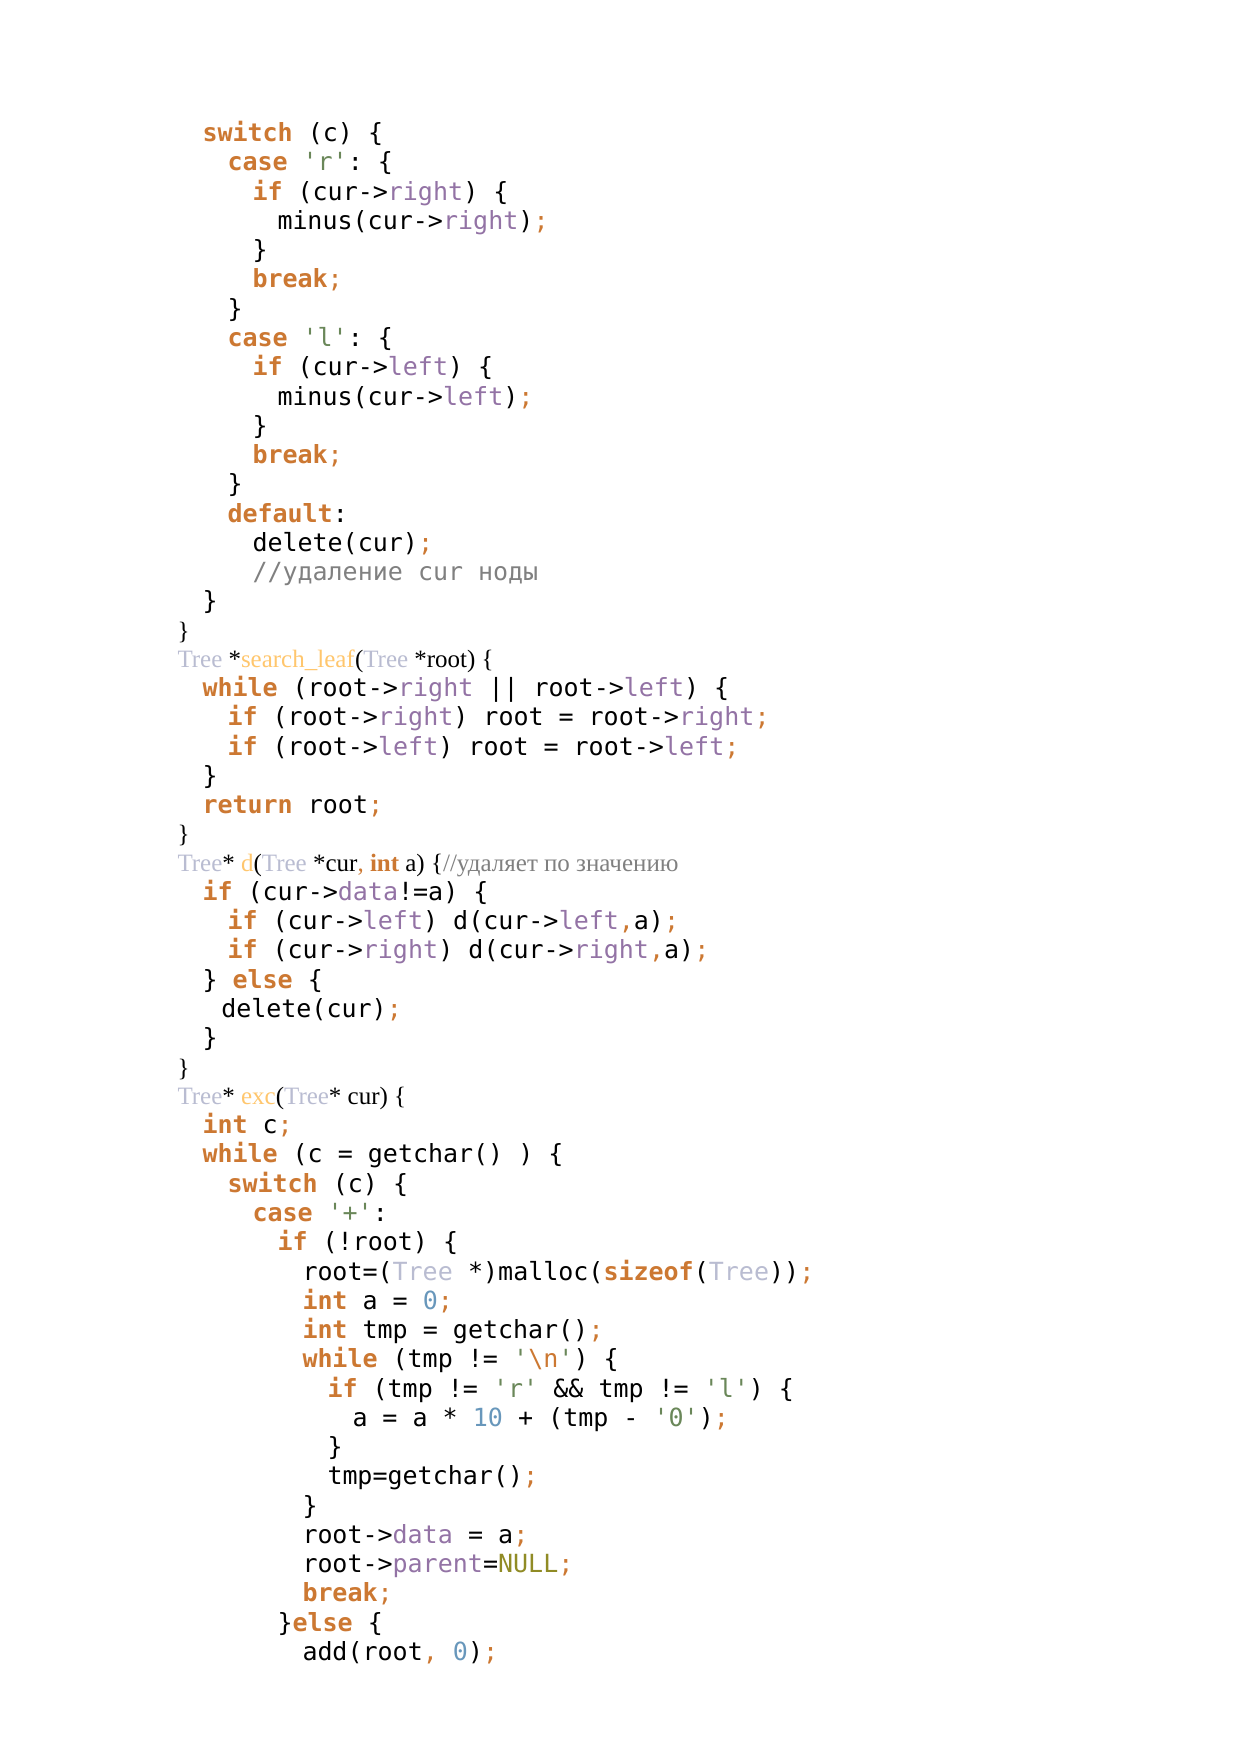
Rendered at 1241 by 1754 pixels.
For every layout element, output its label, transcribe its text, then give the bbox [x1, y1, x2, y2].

text } [177, 761, 1152, 790]
text }else { [177, 1608, 1152, 1637]
text if (tmp != 'r' && tmp != 'l') { [177, 1374, 1152, 1403]
text case 'r': { [177, 147, 1152, 177]
text } [177, 1432, 1152, 1461]
text int c; [177, 1110, 1152, 1139]
text } else { [177, 965, 1152, 994]
text if (cur->left) d(cur->left,a); [177, 906, 1152, 936]
text root->data = a; [177, 1520, 1152, 1549]
text minus(cur->left); [177, 382, 1152, 411]
text } [177, 1053, 1152, 1081]
text if (cur->left) { [177, 352, 1152, 382]
text a = a * 10 + (tmp - '0'); [177, 1403, 1152, 1432]
text while (tmp != '\n') { [177, 1344, 1152, 1374]
text delete(cur); [177, 994, 1152, 1023]
text case '+': [177, 1198, 1152, 1227]
text Tree* exc(Tree* cur) { [177, 1081, 1152, 1110]
text } [177, 1023, 1152, 1053]
text while (root->right || root->left) { [177, 673, 1152, 702]
text delete(cur); [177, 528, 1152, 557]
text if (cur->right) { [177, 177, 1152, 206]
text root=(Tree *)malloc(sizeof(Tree)); [177, 1257, 1152, 1286]
text } [177, 819, 1152, 848]
text } [177, 586, 1152, 616]
text if (!root) { [177, 1227, 1152, 1257]
text break; [177, 264, 1152, 294]
text return root; [177, 790, 1152, 819]
text default: [177, 499, 1152, 528]
text if (root->right) root = root->right; [177, 702, 1152, 732]
text } [177, 1491, 1152, 1520]
text } [177, 616, 1152, 644]
text minus(cur->right); [177, 206, 1152, 235]
text } [177, 235, 1152, 264]
text break; [177, 440, 1152, 469]
text while (c = getchar() ) { [177, 1139, 1152, 1169]
text if (cur->data!=a) { [177, 877, 1152, 906]
text //удаление cur ноды [177, 557, 1152, 586]
text int a = 0; [177, 1286, 1152, 1315]
text } [177, 411, 1152, 440]
text break; [177, 1578, 1152, 1608]
text switch (c) { [177, 1169, 1152, 1198]
text case 'l': { [177, 323, 1152, 352]
text Tree* d(Tree *cur, int a) {//удаляет по значению [177, 848, 1152, 877]
text Tree *search_leaf(Tree *root) { [177, 644, 1152, 673]
text if (root->left) root = root->left; [177, 732, 1152, 761]
text } [177, 294, 1152, 323]
text root->parent=NULL; [177, 1549, 1152, 1578]
text tmp=getchar(); [177, 1461, 1152, 1491]
text add(root, 0); [177, 1637, 1152, 1666]
text switch (c) { [177, 118, 1152, 147]
text int tmp = getchar(); [177, 1315, 1152, 1344]
text } [177, 469, 1152, 499]
text if (cur->right) d(cur->right,a); [177, 936, 1152, 965]
